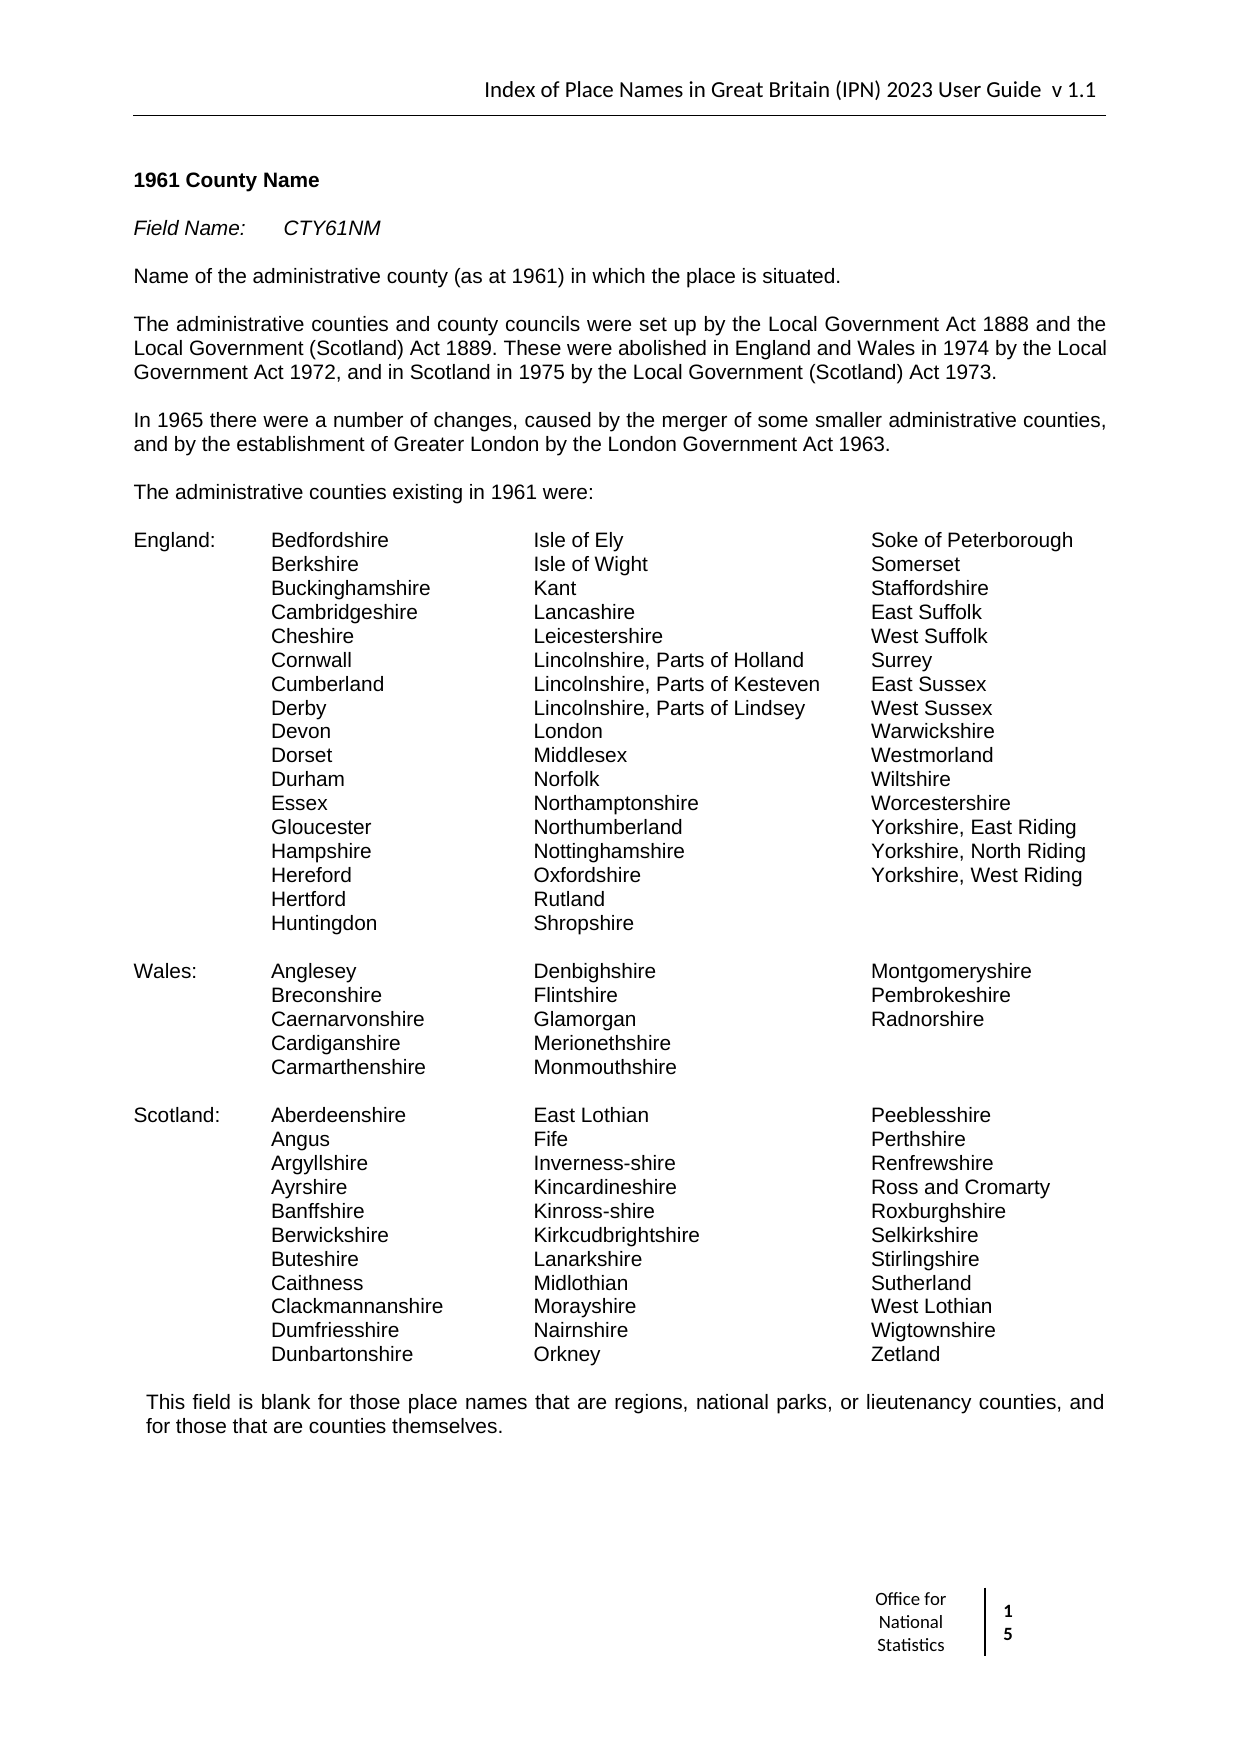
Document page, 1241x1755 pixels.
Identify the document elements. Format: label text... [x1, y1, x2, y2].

subtitle Scotland: Aberdeenshire East Lothian Peeblesshire [133, 1103, 1108, 1127]
subtitle Hertford Rutland [133, 887, 1108, 911]
subtitle Dunbartonshire Orkney Zetland [133, 1342, 1108, 1366]
subtitle Dorset Middlesex Westmorland [133, 743, 1108, 767]
subtitle Dumfriesshire Nairnshire Wigtownshire [133, 1318, 1108, 1342]
subtitle Cheshire Leicestershire West Suffolk [133, 623, 1108, 647]
subtitle Buteshire Lanarkshire Stirlingshire [133, 1246, 1108, 1270]
subtitle Berkshire Isle of Wight Somerset [133, 552, 1108, 576]
subtitle Gloucester Northumberland Yorkshire, East Riding [133, 815, 1108, 839]
subtitle Cumberland Lincolnshire, Parts of Kesteven East Sussex [133, 671, 1108, 695]
subtitle Field Name: CTY61NM [133, 216, 619, 240]
subtitle Caithness Midlothian Sutherland [133, 1270, 1108, 1294]
subtitle Essex Northamptonshire Worcestershire [133, 791, 1108, 815]
subtitle Argyllshire Inverness-shire Renfrewshire [133, 1151, 1108, 1174]
subtitle Caernarvonshire Glamorgan Radnorshire [133, 1007, 1108, 1031]
text This field is blank for those place names that are regions, national parks, or lieutenancy counties, and for those that are counties themselves. [146, 1390, 1106, 1438]
subtitle England: Bedfordshire Isle of Ely Soke of Peterborough [133, 528, 1108, 552]
subtitle Cornwall Lincolnshire, Parts of Holland Surrey [133, 647, 1108, 671]
subtitle The administrative counties and county councils were set up by the Local Government Act 1888 and the Local Government (Scotland) Act 1889. These were abolished in England and Wales in 1974 by the Local Government Act 1972, and in Scotland in 1975 by the Local Government (Scotland) Act 1973. [133, 312, 1108, 384]
subtitle Cambridgeshire Lancashire East Suffolk [133, 599, 1108, 623]
subtitle Devon London Warwickshire [133, 719, 1108, 743]
subtitle Huntingdon Shropshire [133, 911, 1108, 935]
subtitle Clackmannanshire Morayshire West Lothian [133, 1294, 1108, 1318]
subtitle Hereford Oxfordshire Yorkshire, West Riding [133, 863, 1108, 887]
subtitle Derby Lincolnshire, Parts of Lindsey West Sussex [133, 695, 1108, 719]
subtitle Durham Norfolk Wiltshire [133, 767, 1108, 791]
subtitle Banffshire Kinross-shire Roxburghshire [133, 1198, 1108, 1222]
subtitle Cardiganshire Merionethshire [133, 1031, 1108, 1055]
subtitle Berwickshire Kirkcudbrightshire Selkirkshire [133, 1222, 1108, 1246]
subtitle 1961 County Name [133, 168, 619, 192]
subtitle Angus Fife Perthshire [133, 1127, 1108, 1151]
subtitle Hampshire Nottinghamshire Yorkshire, North Riding [133, 839, 1108, 863]
subtitle Wales: Anglesey Denbighshire Montgomeryshire [133, 959, 1108, 983]
subtitle Breconshire Flintshire Pembrokeshire [133, 983, 1108, 1007]
subtitle Carmarthenshire Monmouthshire [133, 1055, 1108, 1079]
subtitle In 1965 there were a number of changes, caused by the merger of some smaller administrative counties, and by the establishment of Greater London by the London Government Act 1963. [133, 408, 1108, 456]
subtitle Name of the administrative county (as at 1961) in which the place is situated. [133, 264, 1108, 288]
subtitle Ayrshire Kincardineshire Ross and Cromarty [133, 1174, 1108, 1198]
subtitle The administrative counties existing in 1961 were: [133, 480, 1108, 504]
subtitle Buckinghamshire Kant Staffordshire [133, 576, 1108, 599]
